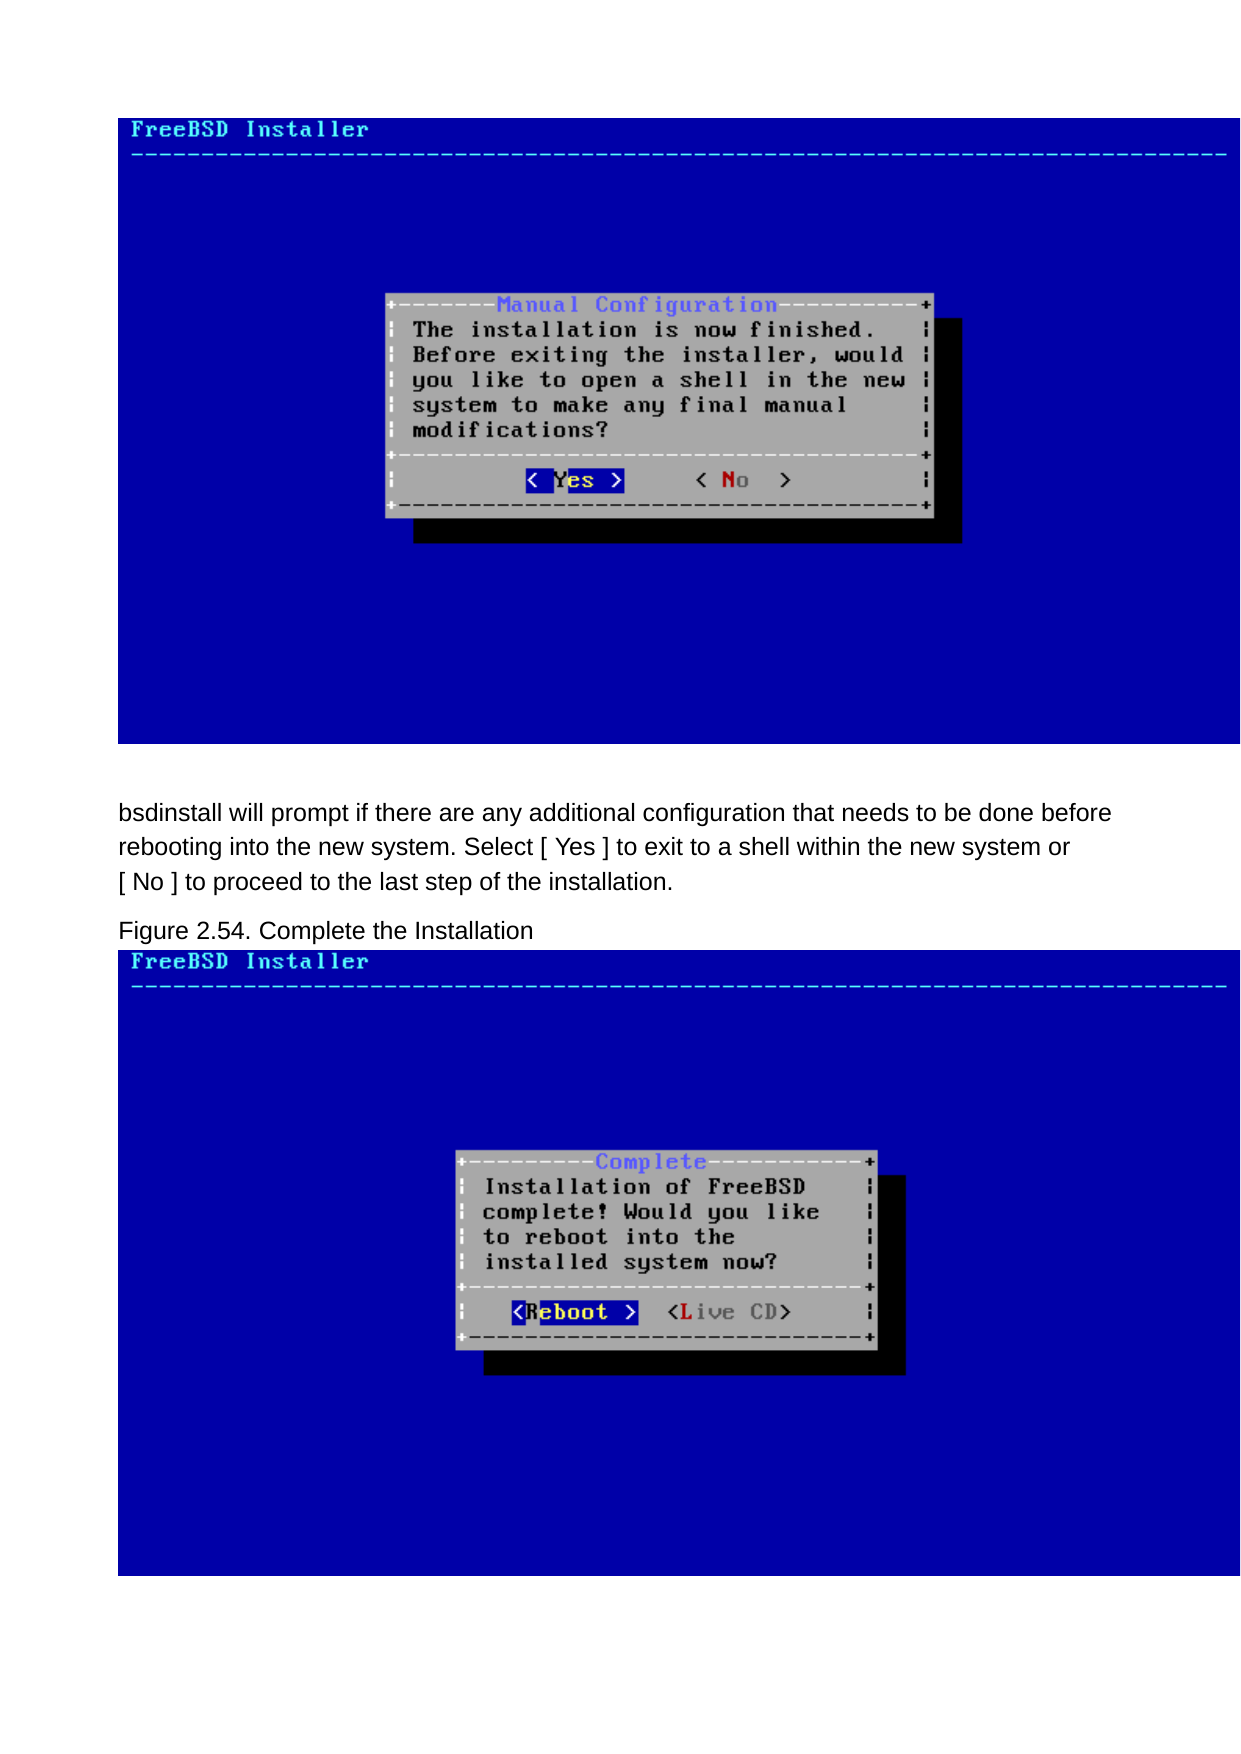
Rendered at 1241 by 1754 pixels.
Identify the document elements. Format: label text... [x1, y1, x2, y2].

text Figure 2.54. Complete the Installation [118, 916, 1122, 945]
picture [118, 118, 1241, 744]
text bsdinstall will prompt if there are any additional configuration that needs to be done before rebooting into the new system. Select [ Yes ] to exit to a shell within the new system or [ No ] to proceed to the last step of the installation. [118, 798, 1122, 896]
picture [118, 950, 1241, 1576]
